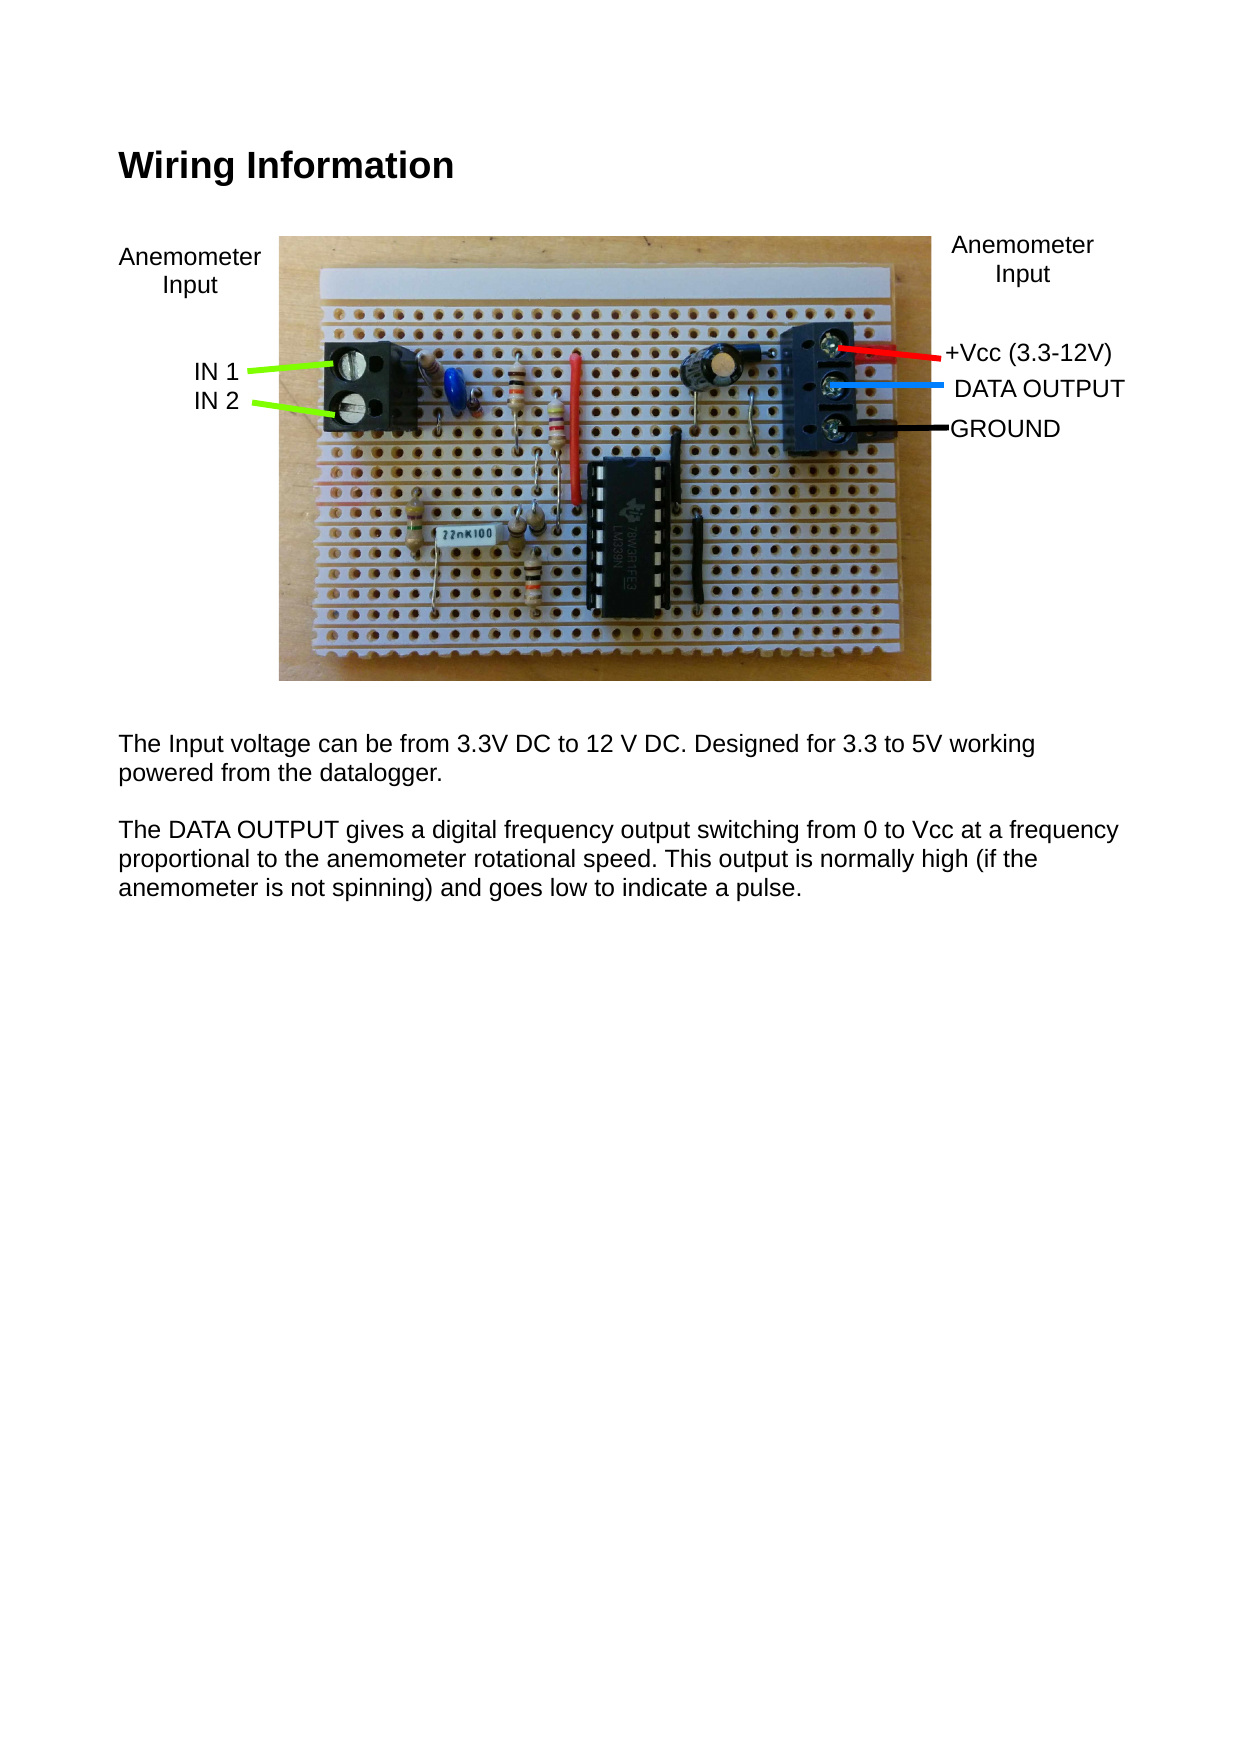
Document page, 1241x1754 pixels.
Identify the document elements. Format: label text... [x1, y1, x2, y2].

picture [278, 236, 932, 681]
text The Input voltage can be from 3.3V DC to 12 V DC. Designed for 3.3 to 5V working powered from the datalogger. [118, 729, 1122, 787]
subtitle Wiring Information [118, 143, 1122, 187]
text The DATA OUTPUT gives a digital frequency output switching from 0 to Vcc at a frequency proportional to the anemometer rotational speed. This output is normally high (if the anemometer is not spinning) and goes low to indicate a pulse. [118, 816, 1122, 902]
